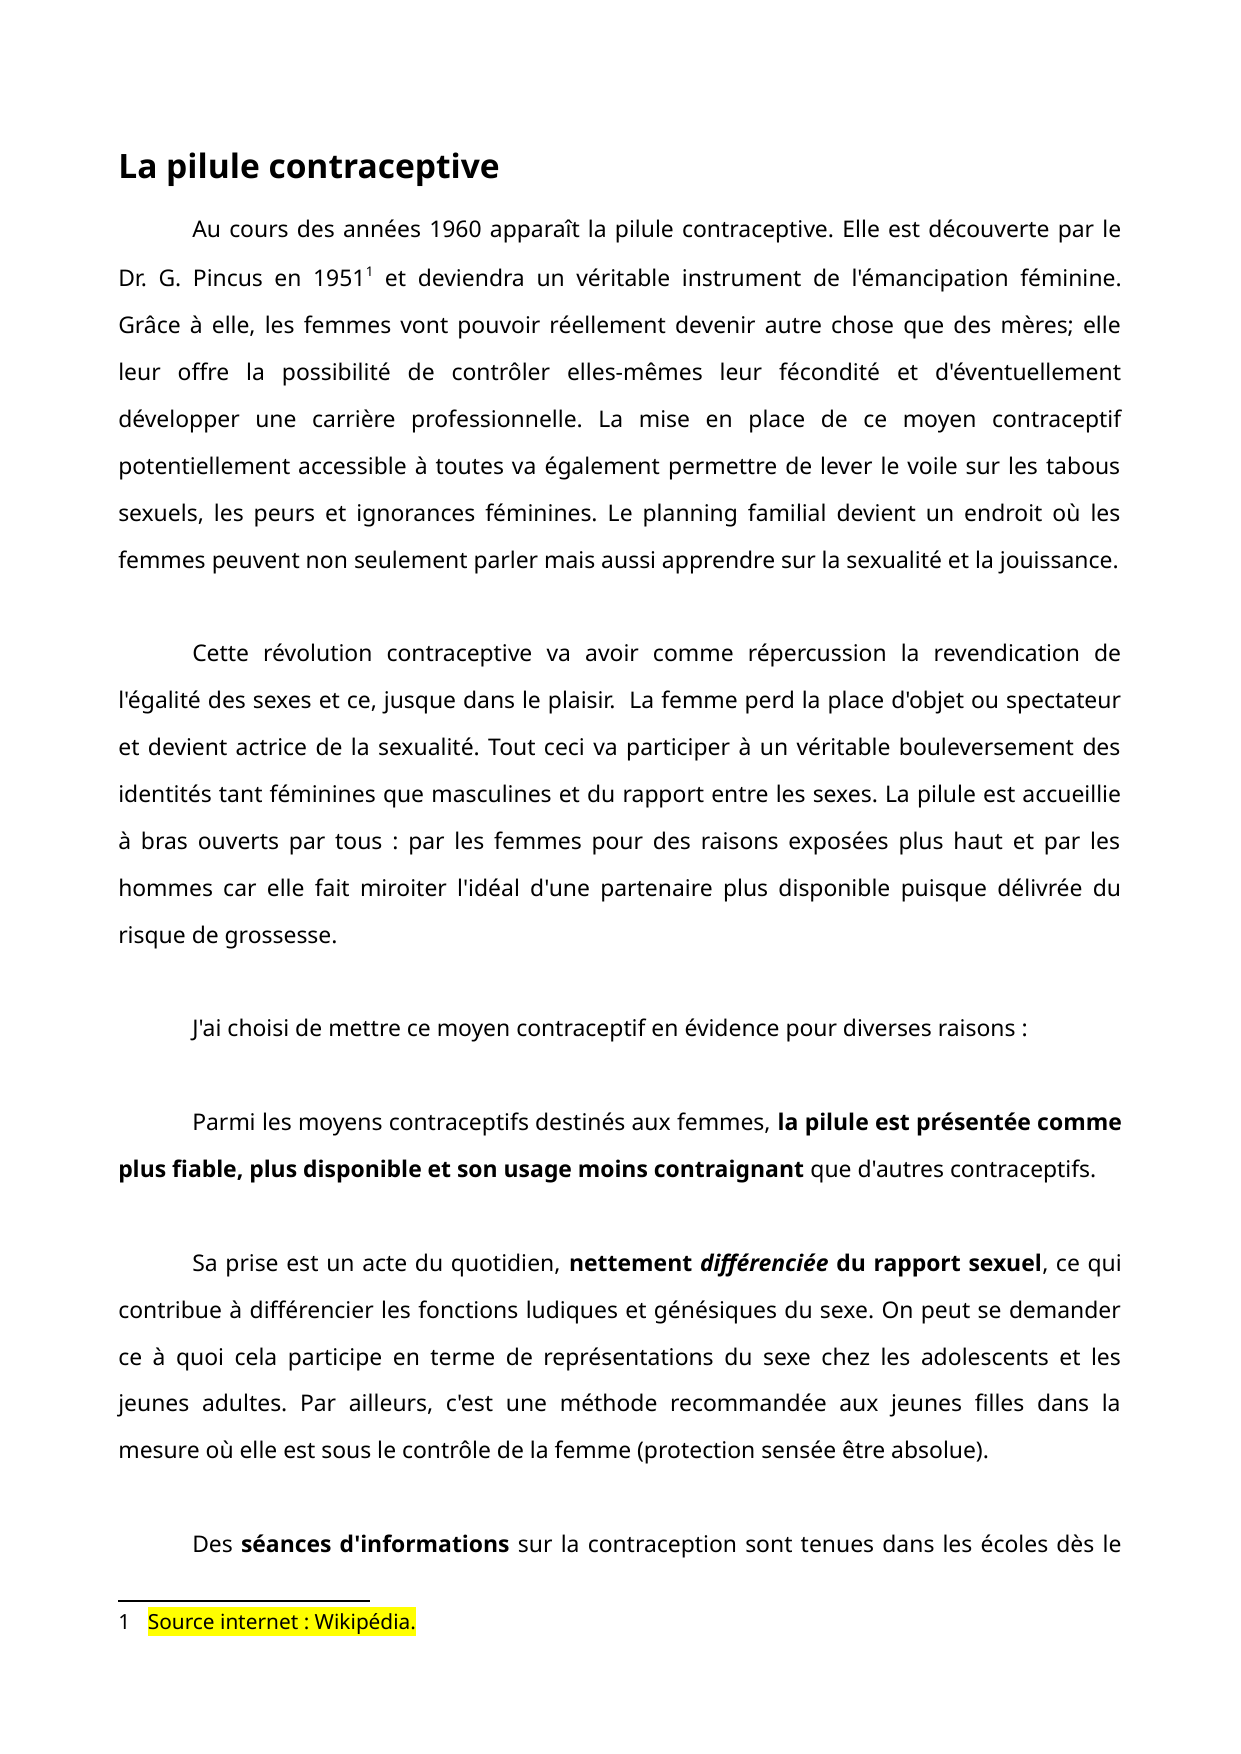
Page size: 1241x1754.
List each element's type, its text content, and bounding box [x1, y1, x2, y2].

text Sa prise est un acte du quotidien, nettement différenciée du rapport sexuel, ce qui contribue à différencier les fonctions ludiques et génésiques du sexe. On peut se demander ce à quoi cela participe en terme de représentations du sexe chez les adolescents et les jeunes adultes. Par ailleurs, c'est une méthode recommandée aux jeunes filles dans la mesure où elle est sous le contrôle de la femme (protection sensée être absolue). [118, 1247, 1122, 1466]
subtitle La pilule contraceptive [118, 143, 1122, 189]
text Parmi les moyens contraceptifs destinés aux femmes, la pilule est présentée comme plus fiable, plus disponible et son usage moins contraignant que d'autres contraceptifs. [118, 1106, 1122, 1184]
text Source internet : Wikipédia. [118, 1607, 1122, 1636]
text J'ai choisi de mettre ce moyen contraceptif en évidence pour diverses raisons : [118, 1012, 1122, 1044]
text Au cours des années 1960 apparaît la pilule contraceptive. Elle est découverte par le Dr. G. Pincus en 1951 et deviendra un véritable instrument de l'émancipation féminine. Grâce à elle, les femmes vont pouvoir réellement devenir autre chose que des mères; elle leur offre la possibilité de contrôler elles-mêmes leur fécondité et d'éventuellement développer une carrière professionnelle. La mise en place de ce moyen contraceptif potentiellement accessible à toutes va également permettre de lever le voile sur les tabous sexuels, les peurs et ignorances féminines. Le planning familial devient un endroit où les femmes peuvent non seulement parler mais aussi apprendre sur la sexualité et la jouissance. [118, 201, 1122, 575]
text Des séances d'informations sur la contraception sont tenues dans les écoles dès le [118, 1528, 1122, 1559]
text Cette révolution contraceptive va avoir comme répercussion la revendication de l'égalité des sexes et ce, jusque dans le plaisir. La femme perd la place d'objet ou spectateur et devient actrice de la sexualité. Tout ceci va participer à un véritable bouleversement des identités tant féminines que masculines et du rapport entre les sexes. La pilule est accueillie à bras ouverts par tous : par les femmes pour des raisons exposées plus haut et par les hommes car elle fait miroiter l'idéal d'une partenaire plus disponible puisque délivrée du risque de grossesse. [118, 637, 1122, 950]
